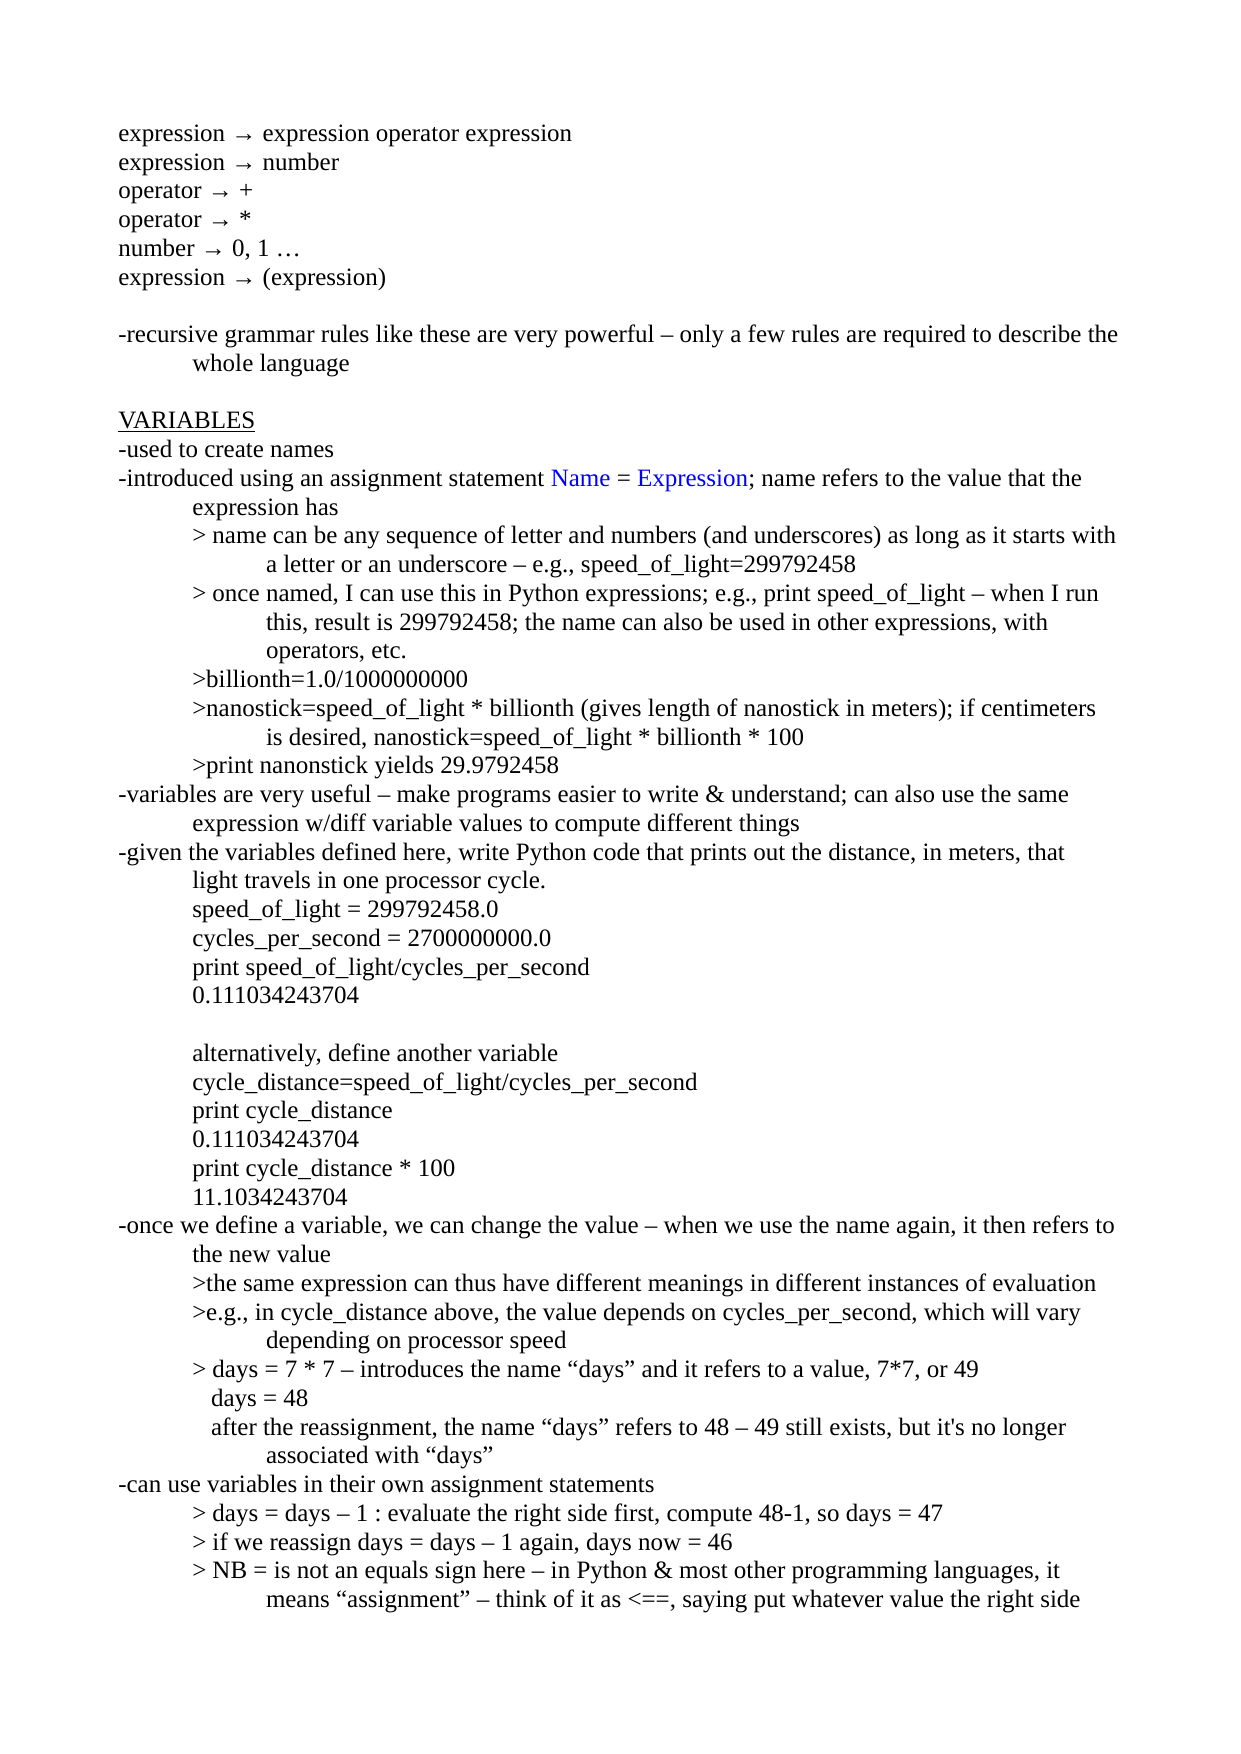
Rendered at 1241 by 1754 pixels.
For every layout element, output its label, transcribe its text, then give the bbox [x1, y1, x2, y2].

text >print nanonstick yields 29.9792458 [118, 751, 1122, 779]
text > days = 7 * 7 – introduces the name “days” and it refers to a value, 7*7, or 49 [118, 1354, 1122, 1383]
text 0.111034243704 [118, 981, 1122, 1009]
text -introduced using an assignment statement Name = Expression; name refers to the value that the expression has [118, 463, 1122, 521]
text expression → (expression) [118, 262, 1122, 291]
text -variables are very useful – make programs easier to write & understand; can also use the same expression w/diff variable values to compute different things [118, 779, 1122, 837]
text > once named, I can use this in Python expressions; e.g., print speed_of_light – when I run this, result is 299792458; the name can also be used in other expressions, with operators, etc. [118, 578, 1122, 664]
text print speed_of_light/cycles_per_second [118, 952, 1122, 981]
text print cycle_distance * 100 [118, 1153, 1122, 1182]
text -given the variables defined here, write Python code that prints out the distance, in meters, that light travels in one processor cycle. [118, 837, 1122, 894]
text > NB = is not an equals sign here – in Python & most other programming languages, it means “assignment” – think of it as <==, saying put whatever value the right side [118, 1556, 1122, 1613]
text VARIABLES [118, 406, 1122, 434]
text speed_of_light = 299792458.0 [118, 894, 1122, 923]
text operator → * [118, 204, 1122, 233]
text > days = days – 1 : evaluate the right side first, compute 48-1, so days = 47 [118, 1498, 1122, 1527]
text operator → + [118, 176, 1122, 204]
text >the same expression can thus have different meanings in different instances of evaluation [118, 1268, 1122, 1297]
text -can use variables in their own assignment statements [118, 1469, 1122, 1498]
text -used to create names [118, 434, 1122, 463]
text 11.1034243704 [118, 1182, 1122, 1211]
text >billionth=1.0/1000000000 [118, 664, 1122, 693]
text > if we reassign days = days – 1 again, days now = 46 [118, 1527, 1122, 1556]
text days = 48 [118, 1383, 1122, 1412]
text cycle_distance=speed_of_light/cycles_per_second [118, 1067, 1122, 1096]
text expression → expression operator expression [118, 118, 1122, 147]
text 0.111034243704 [118, 1124, 1122, 1153]
text expression → number [118, 147, 1122, 176]
text after the reassignment, the name “days” refers to 48 – 49 still exists, but it's no longer associated with “days” [118, 1412, 1122, 1469]
text number → 0, 1 … [118, 233, 1122, 262]
text >e.g., in cycle_distance above, the value depends on cycles_per_second, which will vary depending on processor speed [118, 1297, 1122, 1354]
text > name can be any sequence of letter and numbers (and underscores) as long as it starts with a letter or an underscore – e.g., speed_of_light=299792458 [118, 521, 1122, 578]
text alternatively, define another variable [118, 1038, 1122, 1067]
text -recursive grammar rules like these are very powerful – only a few rules are required to describe the whole language [118, 319, 1122, 377]
text print cycle_distance [118, 1096, 1122, 1124]
text -once we define a variable, we can change the value – when we use the name again, it then refers to the new value [118, 1211, 1122, 1268]
text cycles_per_second = 2700000000.0 [118, 923, 1122, 952]
text >nanostick=speed_of_light * billionth (gives length of nanostick in meters); if centimeters is desired, nanostick=speed_of_light * billionth * 100 [118, 693, 1122, 751]
